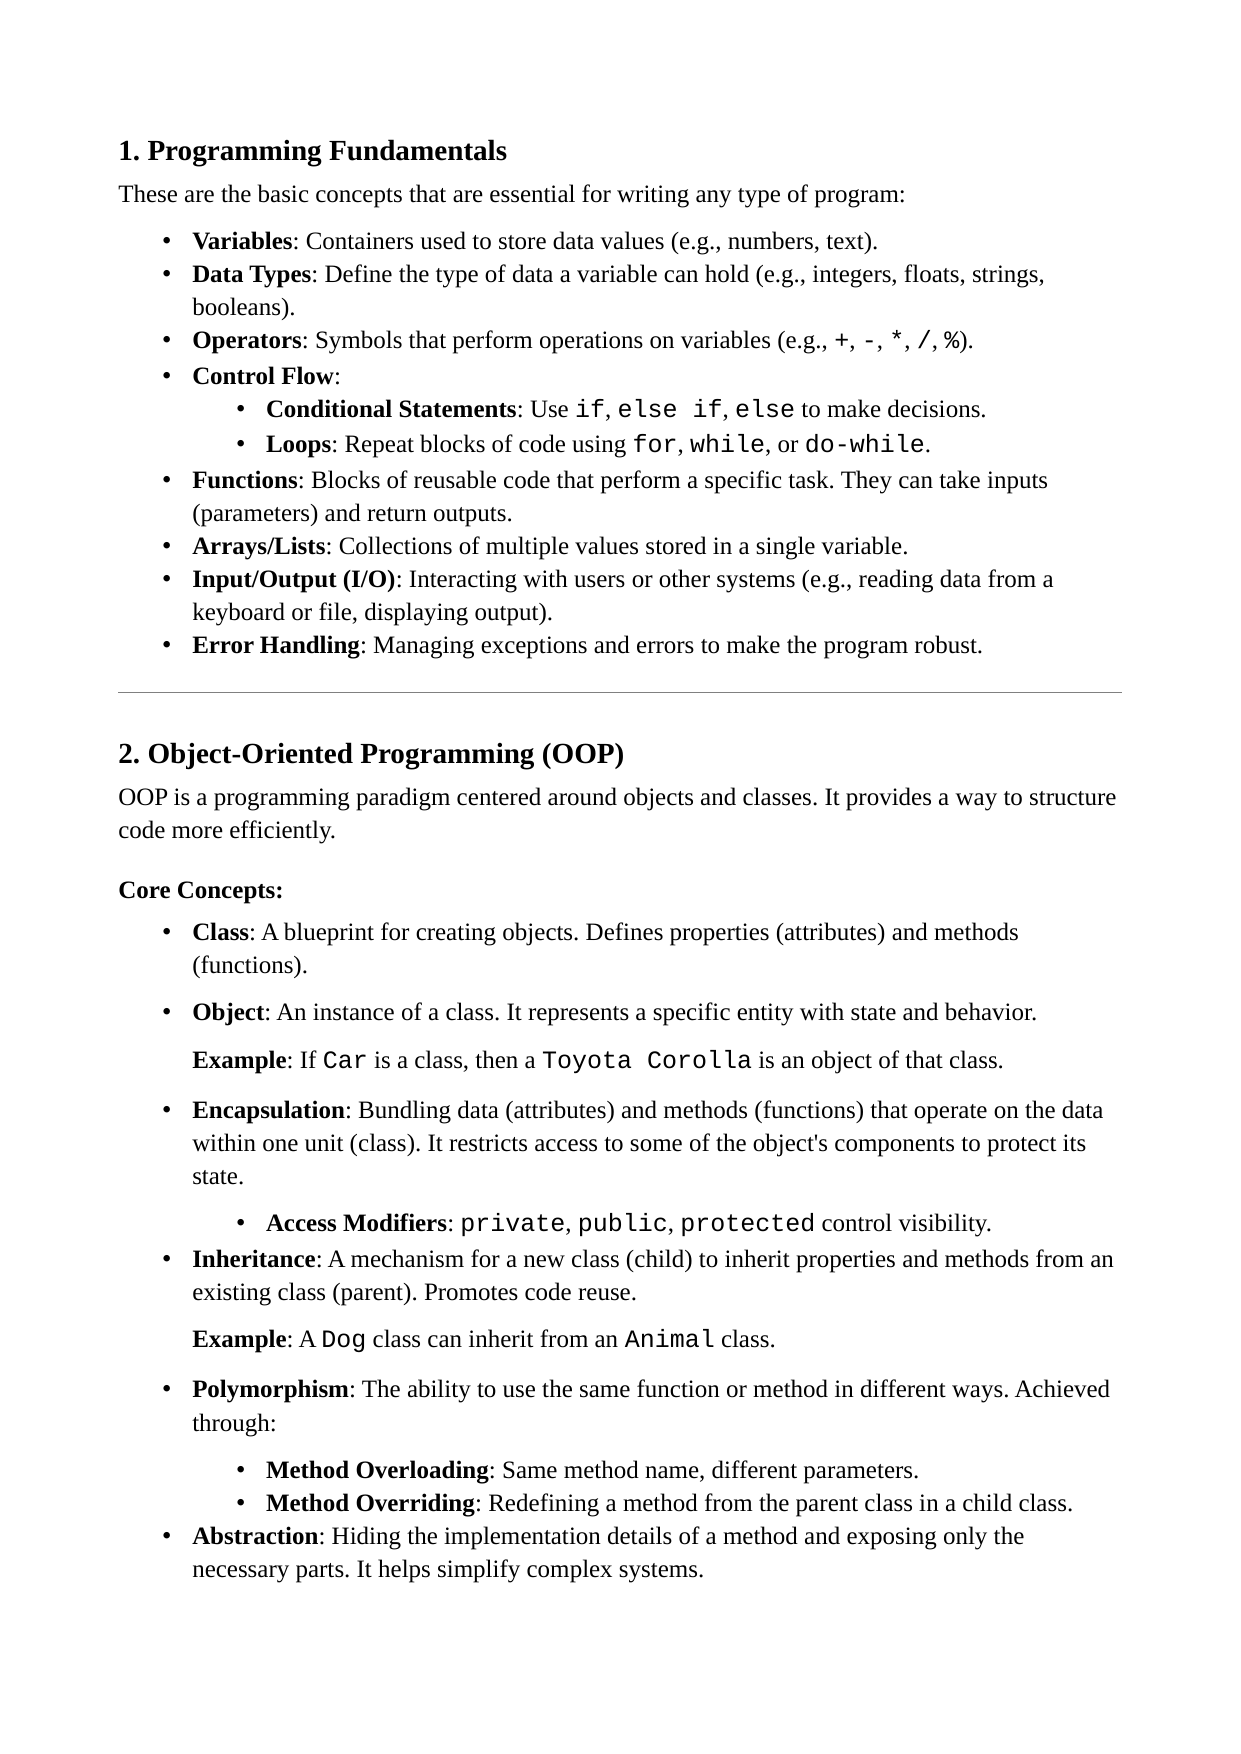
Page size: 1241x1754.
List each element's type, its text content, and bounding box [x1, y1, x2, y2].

list Access Modifiers: private, public, protected control visibility. [236, 1208, 1122, 1239]
list Data Types: Define the type of data a variable can hold (e.g., integers, floats, strings, booleans). [162, 259, 1122, 321]
list Inheritance: A mechanism for a new class (child) to inherit properties and methods from an existing class (parent). Promotes code reuse. [162, 1244, 1122, 1306]
subtitle 1. Programming Fundamentals [118, 133, 1122, 166]
list Method Overriding: Redefining a method from the parent class in a child class. [236, 1488, 1122, 1517]
list Example: If Car is a class, then a Toyota Corolla is an object of that class. [162, 1045, 1122, 1076]
list Conditional Statements: Use if, else if, else to make decisions. [236, 394, 1122, 425]
list Input/Output (I/O): Interacting with users or other systems (e.g., reading data from a keyboard or file, displaying output). [162, 564, 1122, 626]
subtitle 2. Object-Oriented Programming (OOP) [118, 736, 1122, 770]
list Arrays/Lists: Collections of multiple values stored in a single variable. [162, 531, 1122, 559]
list Error Handling: Managing exceptions and errors to make the program robust. [162, 630, 1122, 658]
list Operators: Symbols that perform operations on variables (e.g., +, -, *, /, %). [162, 325, 1122, 356]
list Example: A Dog class can inherit from an Animal class. [162, 1324, 1122, 1355]
list Method Overloading: Same method name, different parameters. [236, 1455, 1122, 1484]
list Variables: Containers used to store data values (e.g., numbers, text). [162, 226, 1122, 255]
text These are the basic concepts that are essential for writing any type of program: [118, 179, 1122, 207]
list Abstraction: Hiding the implementation details of a method and exposing only the necessary parts. It helps simplify complex systems. [162, 1521, 1122, 1583]
list Object: An instance of a class. It represents a specific entity with state and behavior. [162, 997, 1122, 1026]
list Class: A blueprint for creating objects. Defines properties (attributes) and methods (functions). [162, 917, 1122, 978]
list Encapsulation: Bundling data (attributes) and methods (functions) that operate on the data within one unit (class). It restricts access to some of the object's components to protect its state. [162, 1095, 1122, 1190]
list Polymorphism: The ability to use the same function or method in different ways. Achieved through: [162, 1374, 1122, 1436]
list Functions: Blocks of reusable code that perform a specific task. They can take inputs (parameters) and return outputs. [162, 465, 1122, 526]
list Control Flow: [162, 361, 1122, 389]
subtitle Core Concepts: [118, 875, 1122, 904]
list Loops: Repeat blocks of code using for, while, or do-while. [236, 429, 1122, 460]
text OOP is a programming paradigm centered around objects and classes. It provides a way to structure code more efficiently. [118, 782, 1122, 844]
